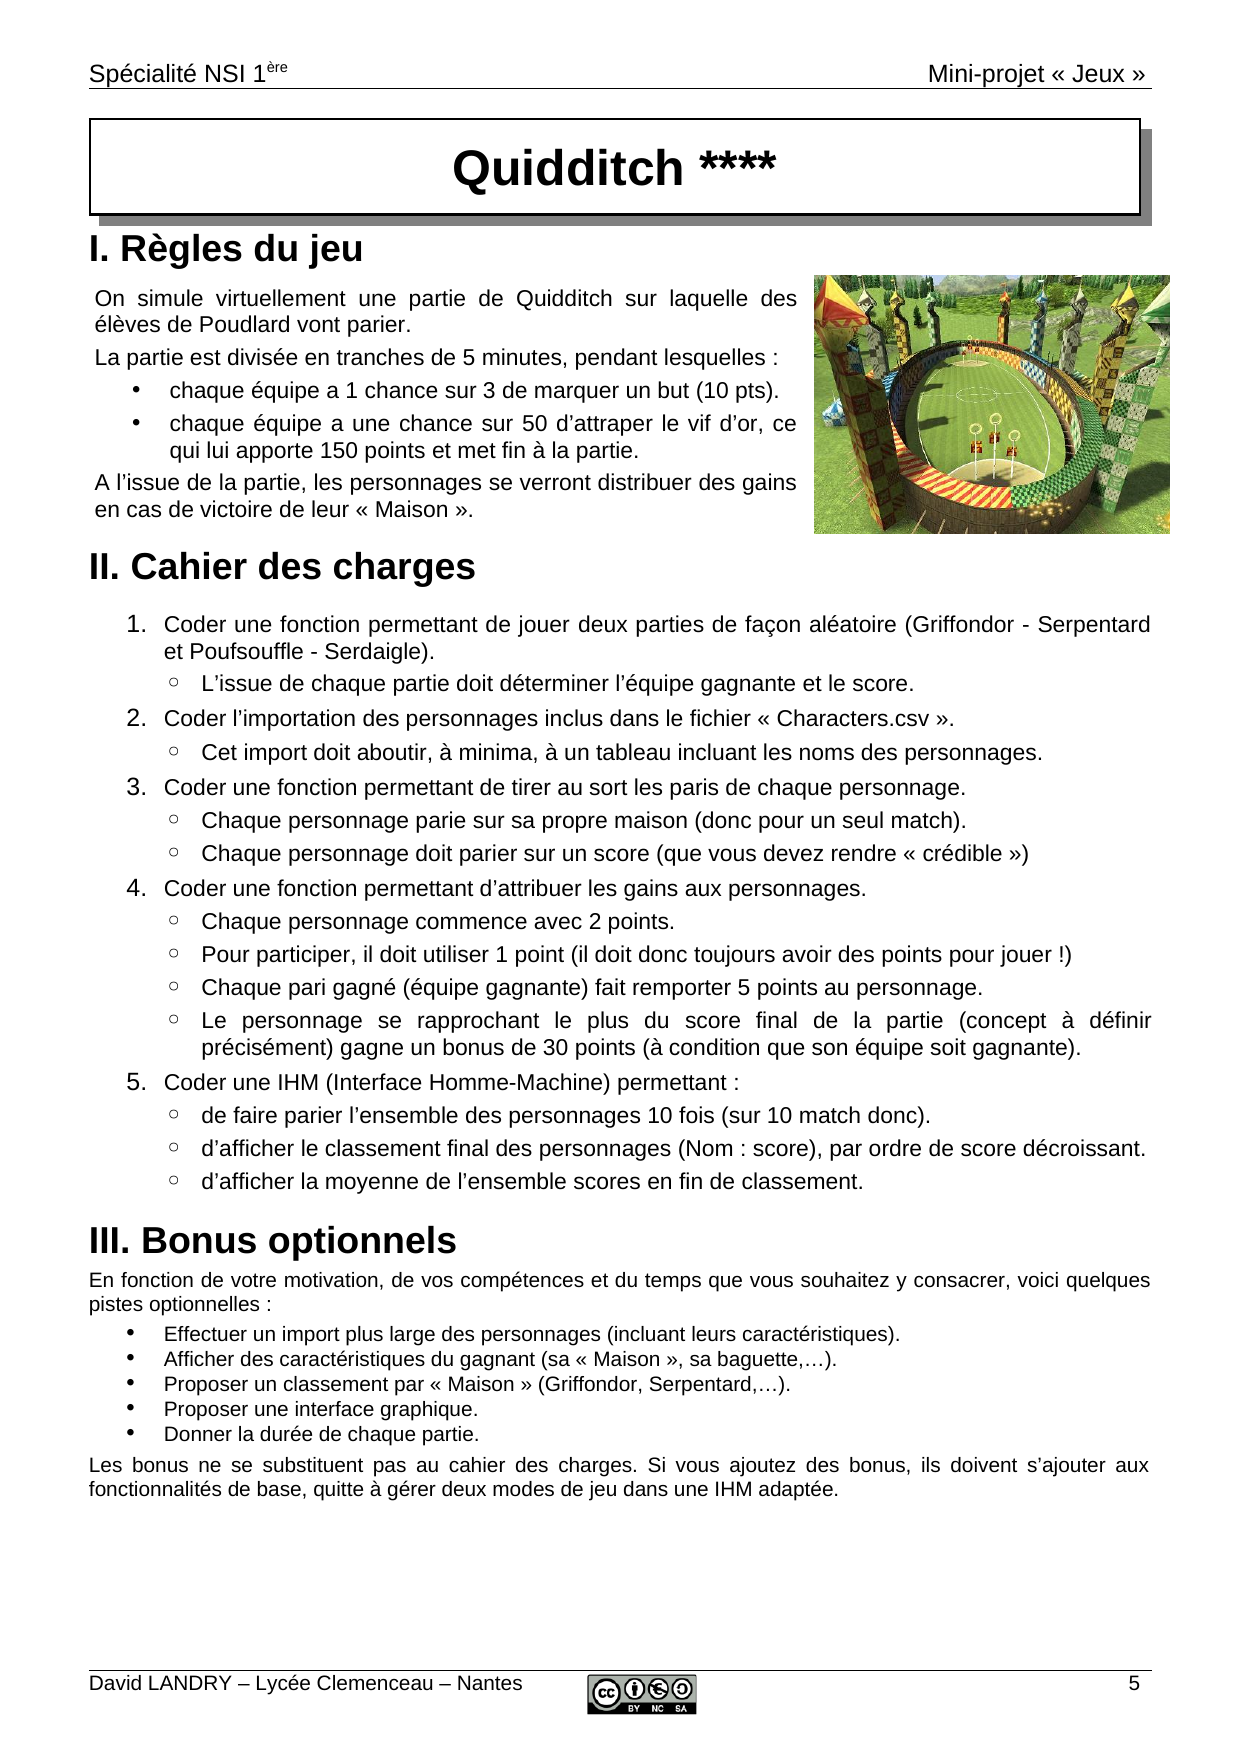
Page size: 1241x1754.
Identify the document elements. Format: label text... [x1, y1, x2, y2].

list d’afficher la moyenne de l’ensemble scores en fin de classement. [164, 1168, 1152, 1195]
list Chaque pari gagné (équipe gagnante) fait remporter 5 points au personnage. [164, 974, 1152, 1001]
text Quidditch **** [91, 120, 1139, 213]
list Donner la durée de chaque partie. [126, 1422, 1152, 1447]
list Chaque personnage commence avec 2 points. [164, 908, 1152, 935]
list Effectuer un import plus large des personnages (incluant leurs caractéristiques). [126, 1322, 1152, 1347]
list Coder une fonction permettant de jouer deux parties de façon aléatoire (Griffondor - Serpentard et Poufsouffle - Serdaigle). [126, 609, 1152, 664]
picture [586, 1674, 697, 1715]
subtitle Cahier des charges [89, 544, 1152, 587]
list Coder une fonction permettant d’attribuer les gains aux personnages. [126, 873, 1152, 902]
list Cet import doit aboutir, à minima, à un tableau incluant les noms des personnages. [164, 738, 1152, 765]
list Proposer une interface graphique. [126, 1397, 1152, 1422]
list Le personnage se rapprochant le plus du score final de la partie (concept à définir précisément) gagne un bonus de 30 points (à condition que son équipe soit gagnante). [164, 1007, 1152, 1060]
list L’issue de chaque partie doit déterminer l’équipe gagnante et le score. [164, 670, 1152, 697]
list d’afficher le classement final des personnages (Nom : score), par ordre de score décroissant. [164, 1135, 1152, 1162]
list Proposer un classement par « Maison » (Griffondor, Serpentard,…). [126, 1372, 1152, 1397]
subtitle Règles du jeu [89, 226, 1152, 269]
list de faire parier l’ensemble des personnages 10 fois (sur 10 match donc). [164, 1102, 1152, 1128]
list Coder une fonction permettant de tirer au sort les paris de chaque personnage. [126, 772, 1152, 800]
list Pour participer, il doit utiliser 1 point (il doit donc toujours avoir des points pour jouer !) [164, 941, 1152, 968]
list Chaque personnage parie sur sa propre maison (donc pour un seul match). [164, 807, 1152, 833]
subtitle Bonus optionnels [89, 1218, 1152, 1262]
text Les bonus ne se substituent pas au cahier des charges. Si vous ajoutez des bonus, ils doivent s’ajouter aux fonctionnalités de base, quitte à gérer deux modes de jeu dans une IHM adaptée. [89, 1453, 1152, 1501]
list Chaque personnage doit parier sur un score (que vous devez rendre « crédible ») [164, 840, 1152, 867]
text En fonction de votre motivation, de vos compétences et du temps que vous souhaitez y consacrer, voici quelques pistes optionnelles : [89, 1267, 1152, 1315]
table_header On simule virtuellement une partie de Quidditch sur laquelle des élèves de Poudlard vont parier. La partie est divisée en tranches de 5 minutes, pendant lesquelles : chaque équipe a 1 chance sur 3 de marquer un but (10 pts). chaque équipe a une chance sur 50 d’attraper le vif d’or, ce qui lui apporte 150 points et met fin à la partie. A l’issue de la partie, les personnages se verront distribuer des gains en cas de victoire de leur « Maison ». [89, 269, 804, 544]
list Coder l’importation des personnages inclus dans le fichier « Characters.csv ». [126, 703, 1152, 732]
table_header [804, 269, 1152, 544]
list Afficher des caractéristiques du gagnant (sa « Maison », sa baguette,…). [126, 1347, 1152, 1372]
list Coder une IHM (Interface Homme-Machine) permettant : [126, 1067, 1152, 1095]
picture [814, 275, 1170, 534]
